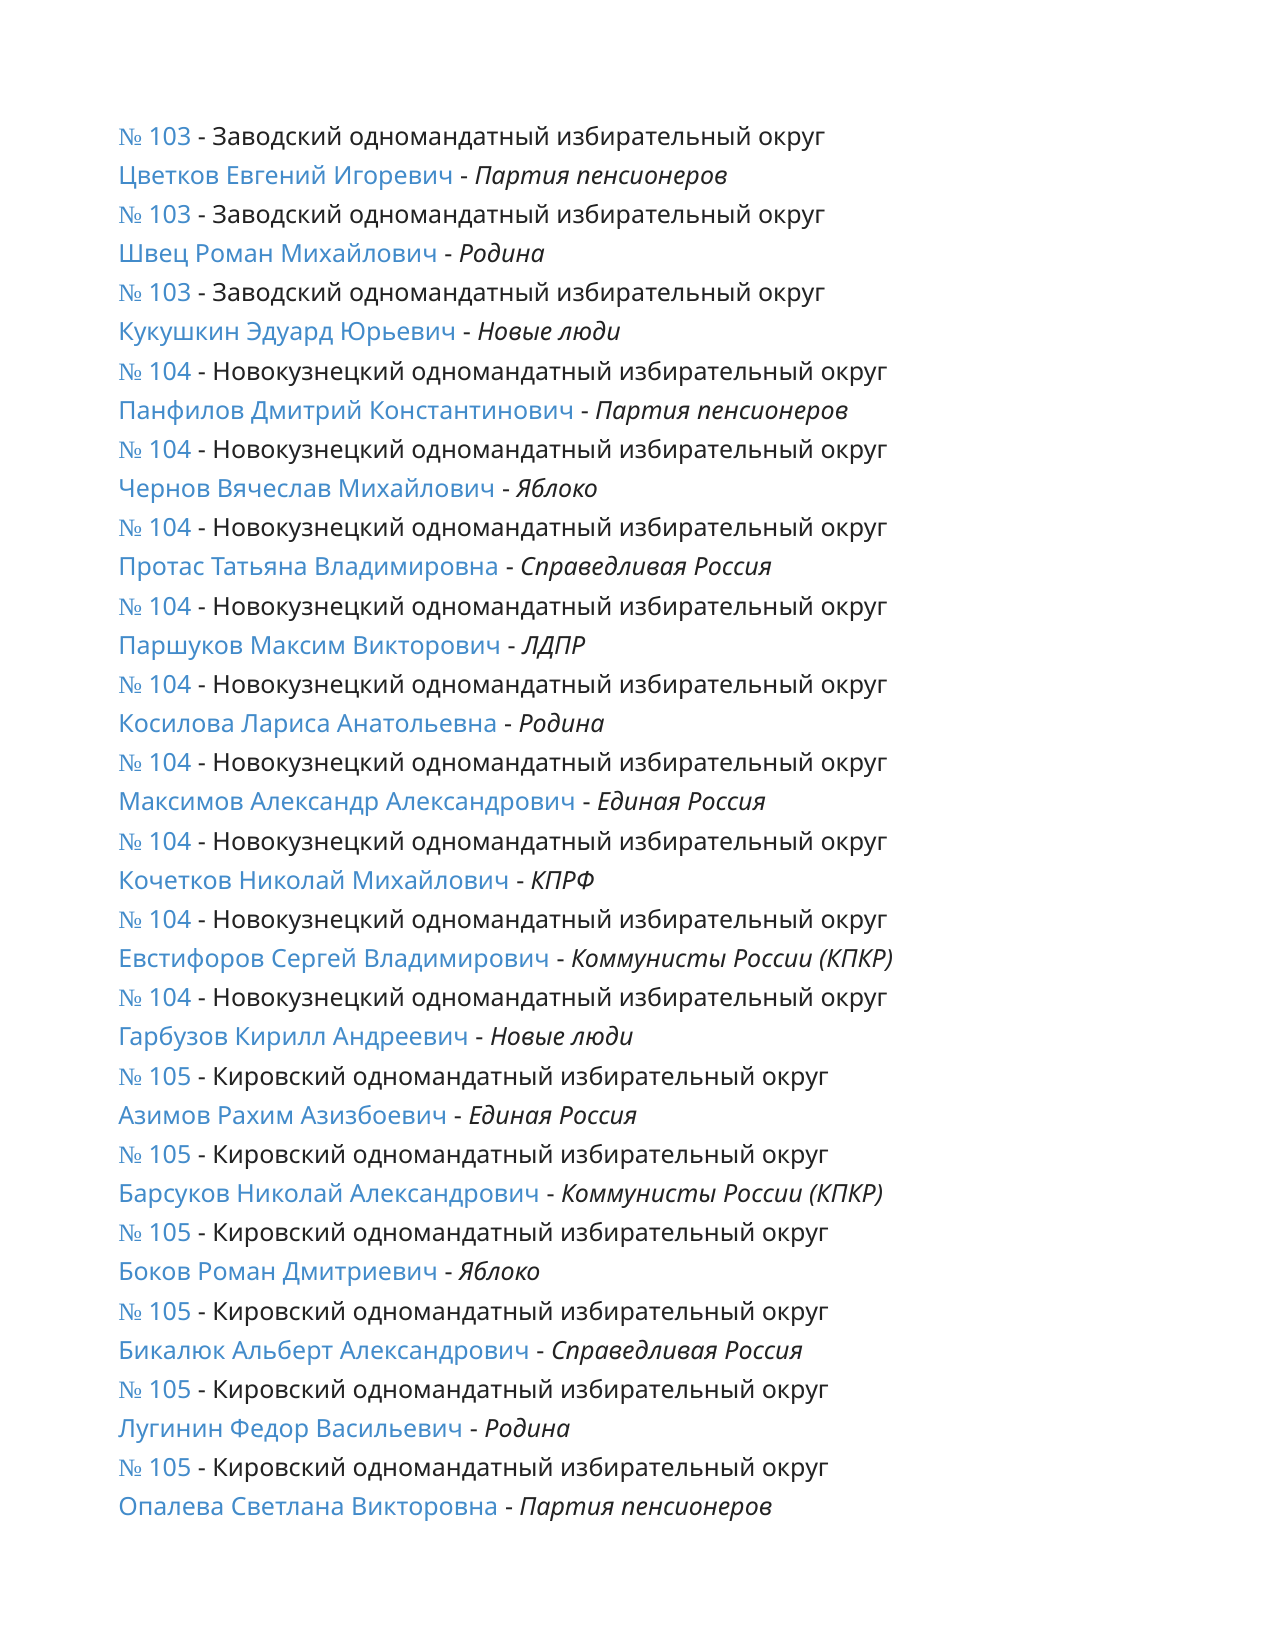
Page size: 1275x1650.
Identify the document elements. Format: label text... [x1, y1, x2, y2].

text Цветков Евгений Игоревич - Партия пенсионеров [118, 157, 1157, 191]
text № 105 - Кировский одномандатный избирательный округ [118, 1215, 1157, 1249]
text № 105 - Кировский одномандатный избирательный округ [118, 1450, 1157, 1484]
text Швец Роман Михайлович - Родина [118, 236, 1157, 270]
text Опалева Светлана Викторовна - Партия пенсионеров [118, 1489, 1157, 1523]
text Бикалюк Альберт Александрович - Справедливая Россия [118, 1332, 1157, 1366]
text № 104 - Новокузнецкий одномандатный избирательный округ [118, 980, 1157, 1014]
text № 105 - Кировский одномандатный избирательный округ [118, 1058, 1157, 1092]
text № 104 - Новокузнецкий одномандатный избирательный округ [118, 588, 1157, 622]
text Лугинин Федор Васильевич - Родина [118, 1411, 1157, 1445]
text Максимов Александр Александрович - Единая Россия [118, 784, 1157, 818]
text Кукушкин Эдуард Юрьевич - Новые люди [118, 314, 1157, 348]
text Паршуков Максим Викторович - ЛДПР [118, 627, 1157, 661]
text Косилова Лариса Анатольевна - Родина [118, 706, 1157, 740]
text Барсуков Николай Александрович - Коммунисты России (КПКР) [118, 1176, 1157, 1210]
text Чернов Вячеслав Михайлович - Яблоко [118, 471, 1157, 505]
text № 104 - Новокузнецкий одномандатный избирательный округ [118, 901, 1157, 936]
text № 105 - Кировский одномандатный избирательный округ [118, 1136, 1157, 1171]
text № 104 - Новокузнецкий одномандатный избирательный округ [118, 510, 1157, 544]
text № 104 - Новокузнецкий одномандатный избирательный округ [118, 745, 1157, 779]
text № 104 - Новокузнецкий одномандатный избирательный округ [118, 353, 1157, 387]
text Протас Татьяна Владимировна - Справедливая Россия [118, 549, 1157, 583]
text Панфилов Дмитрий Константинович - Партия пенсионеров [118, 392, 1157, 426]
text Азимов Рахим Азизбоевич - Единая Россия [118, 1097, 1157, 1131]
text № 104 - Новокузнецкий одномандатный избирательный округ [118, 666, 1157, 701]
text № 105 - Кировский одномандатный избирательный округ [118, 1371, 1157, 1406]
text № 103 - Заводский одномандатный избирательный округ [118, 118, 1157, 152]
text № 104 - Новокузнецкий одномандатный избирательный округ [118, 431, 1157, 466]
text № 105 - Кировский одномандатный избирательный округ [118, 1293, 1157, 1327]
text № 103 - Заводский одномандатный избирательный округ [118, 275, 1157, 309]
text Евстифоров Сергей Владимирович - Коммунисты России (КПКР) [118, 941, 1157, 975]
text Кочетков Николай Михайлович - КПРФ [118, 862, 1157, 896]
text Гарбузов Кирилл Андреевич - Новые люди [118, 1019, 1157, 1053]
text Боков Роман Дмитриевич - Яблоко [118, 1254, 1157, 1288]
text № 103 - Заводский одномандатный избирательный округ [118, 196, 1157, 231]
text № 104 - Новокузнецкий одномандатный избирательный округ [118, 823, 1157, 857]
